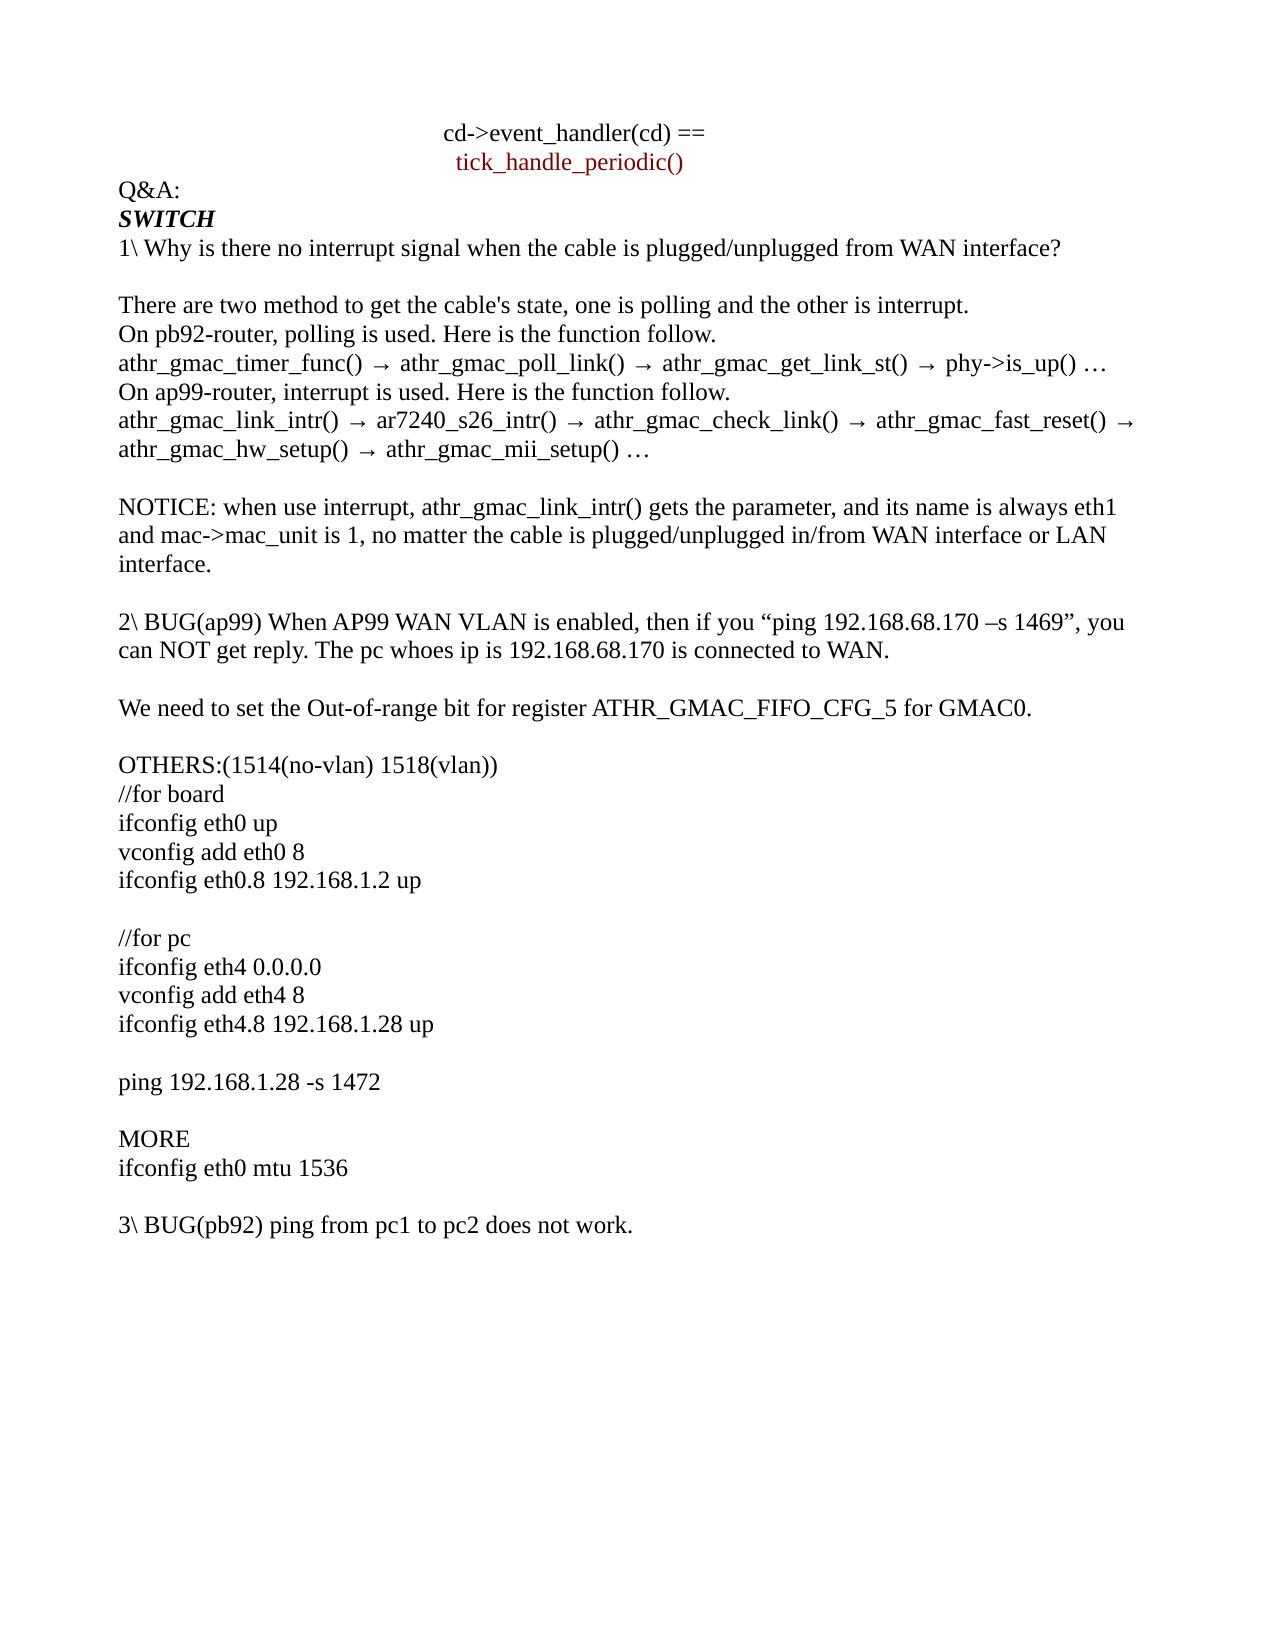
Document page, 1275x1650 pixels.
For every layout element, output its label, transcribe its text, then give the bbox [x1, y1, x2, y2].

text vconfig add eth0 8 [118, 837, 1157, 866]
text //for pc [118, 923, 1157, 952]
text ping 192.168.1.28 -s 1472 [118, 1067, 1157, 1096]
text ifconfig eth4 0.0.0.0 [118, 952, 1157, 981]
text cd->event_handler(cd) == [118, 118, 1157, 147]
text We need to set the Out-of-range bit for register ATHR_GMAC_FIFO_CFG_5 for GMAC0. [118, 693, 1157, 722]
text ifconfig eth0 up [118, 808, 1157, 837]
text 2\ BUG(ap99) When AP99 WAN VLAN is enabled, then if you “ping 192.168.68.170 –s 1469”, you can NOT get reply. The pc whoes ip is 192.168.68.170 is connected to WAN. [118, 607, 1157, 664]
text ifconfig eth0 mtu 1536 [118, 1153, 1157, 1182]
text ifconfig eth4.8 192.168.1.28 up [118, 1009, 1157, 1038]
text athr_gmac_link_intr() → ar7240_s26_intr() → athr_gmac_check_link() → athr_gmac_fast_reset() → [118, 406, 1157, 434]
text There are two method to get the cable's state, one is polling and the other is interrupt. [118, 291, 1157, 319]
text tick_handle_periodic() [118, 147, 1157, 176]
text 1\ Why is there no interrupt signal when the cable is plugged/unplugged from WAN interface? [118, 233, 1157, 262]
text SWITCH [118, 204, 1157, 233]
text On pb92-router, polling is used. Here is the function follow. [118, 319, 1157, 348]
text NOTICE: when use interrupt, athr_gmac_link_intr() gets the parameter, and its name is always eth1 and mac->mac_unit is 1, no matter the cable is plugged/unplugged in/from WAN interface or LAN interface. [118, 492, 1157, 578]
text athr_gmac_timer_func() → athr_gmac_poll_link() → athr_gmac_get_link_st() → phy->is_up() … [118, 348, 1157, 377]
text vconfig add eth4 8 [118, 981, 1157, 1009]
text athr_gmac_hw_setup() → athr_gmac_mii_setup() … [118, 434, 1157, 463]
text 3\ BUG(pb92) ping from pc1 to pc2 does not work. [118, 1211, 1157, 1239]
text ifconfig eth0.8 192.168.1.2 up [118, 866, 1157, 894]
text On ap99-router, interrupt is used. Here is the function follow. [118, 377, 1157, 406]
text OTHERS:(1514(no-vlan) 1518(vlan)) [118, 751, 1157, 779]
text Q&A: [118, 176, 1157, 204]
text MORE [118, 1124, 1157, 1153]
text //for board [118, 779, 1157, 808]
